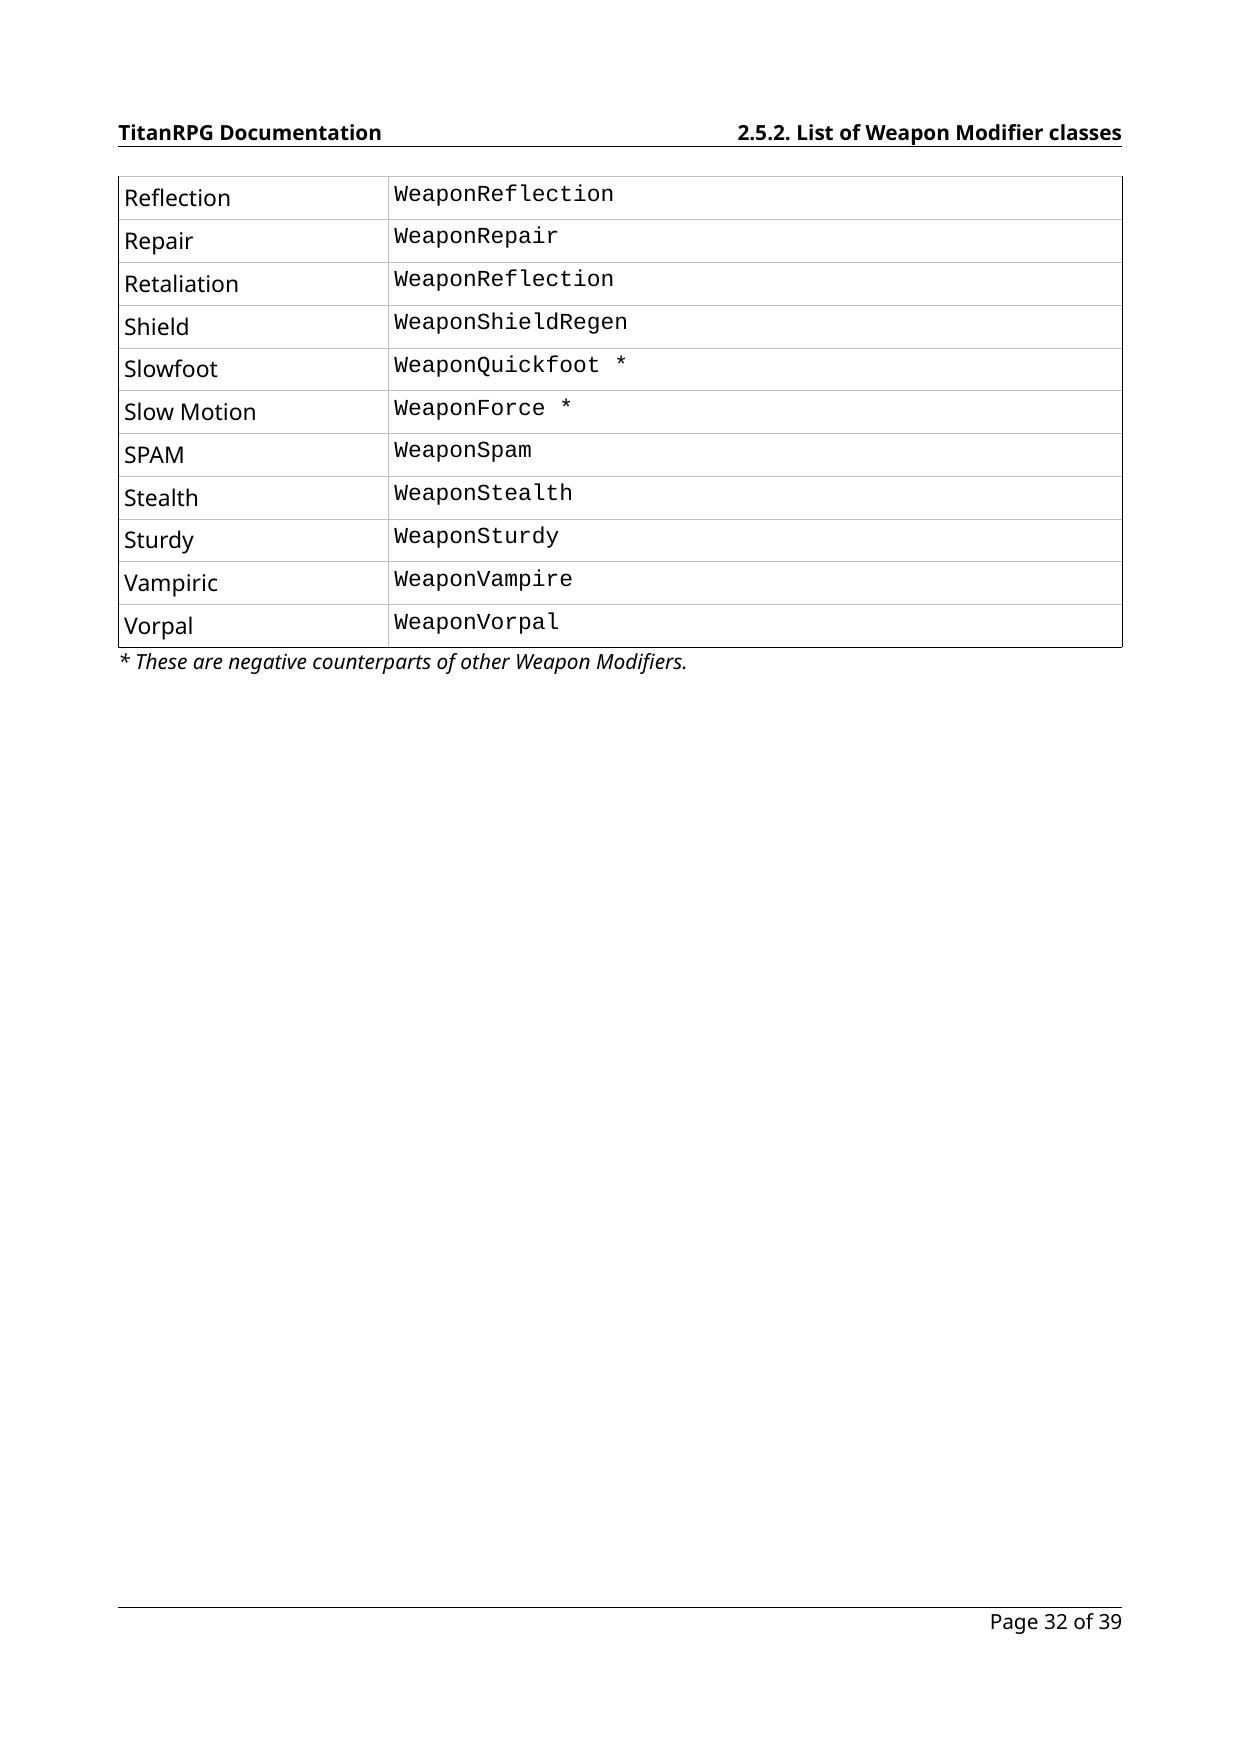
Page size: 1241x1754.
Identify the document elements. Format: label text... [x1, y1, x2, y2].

table_cell WeaponQuickfoot * [389, 349, 1122, 390]
table_cell WeaponShieldRegen [389, 306, 1122, 347]
table_cell Reflection [119, 177, 388, 219]
table_cell Repair [119, 220, 388, 262]
table_cell Slow Motion [119, 391, 388, 433]
table_cell WeaponStealth [389, 477, 1122, 519]
table_cell Shield [119, 306, 388, 347]
table_cell SPAM [119, 434, 388, 476]
table_cell WeaponSturdy [389, 520, 1122, 561]
table_cell Retaliation [119, 263, 388, 304]
table_cell WeaponReflection [389, 177, 1122, 219]
table_cell WeaponReflection [389, 263, 1122, 304]
table_cell Sturdy [119, 520, 388, 561]
table_cell WeaponVorpal [389, 605, 1122, 647]
table_cell WeaponForce * [389, 391, 1122, 433]
table_cell Vorpal [119, 605, 388, 647]
table_cell Slowfoot [119, 349, 388, 390]
table_cell Stealth [119, 477, 388, 519]
table_cell WeaponRepair [389, 220, 1122, 262]
table_cell WeaponVampire [389, 562, 1122, 604]
table_cell Vampiric [119, 562, 388, 604]
table_cell WeaponSpam [389, 434, 1122, 476]
text * These are negative counterparts of other Weapon Modifiers. [118, 648, 1122, 676]
